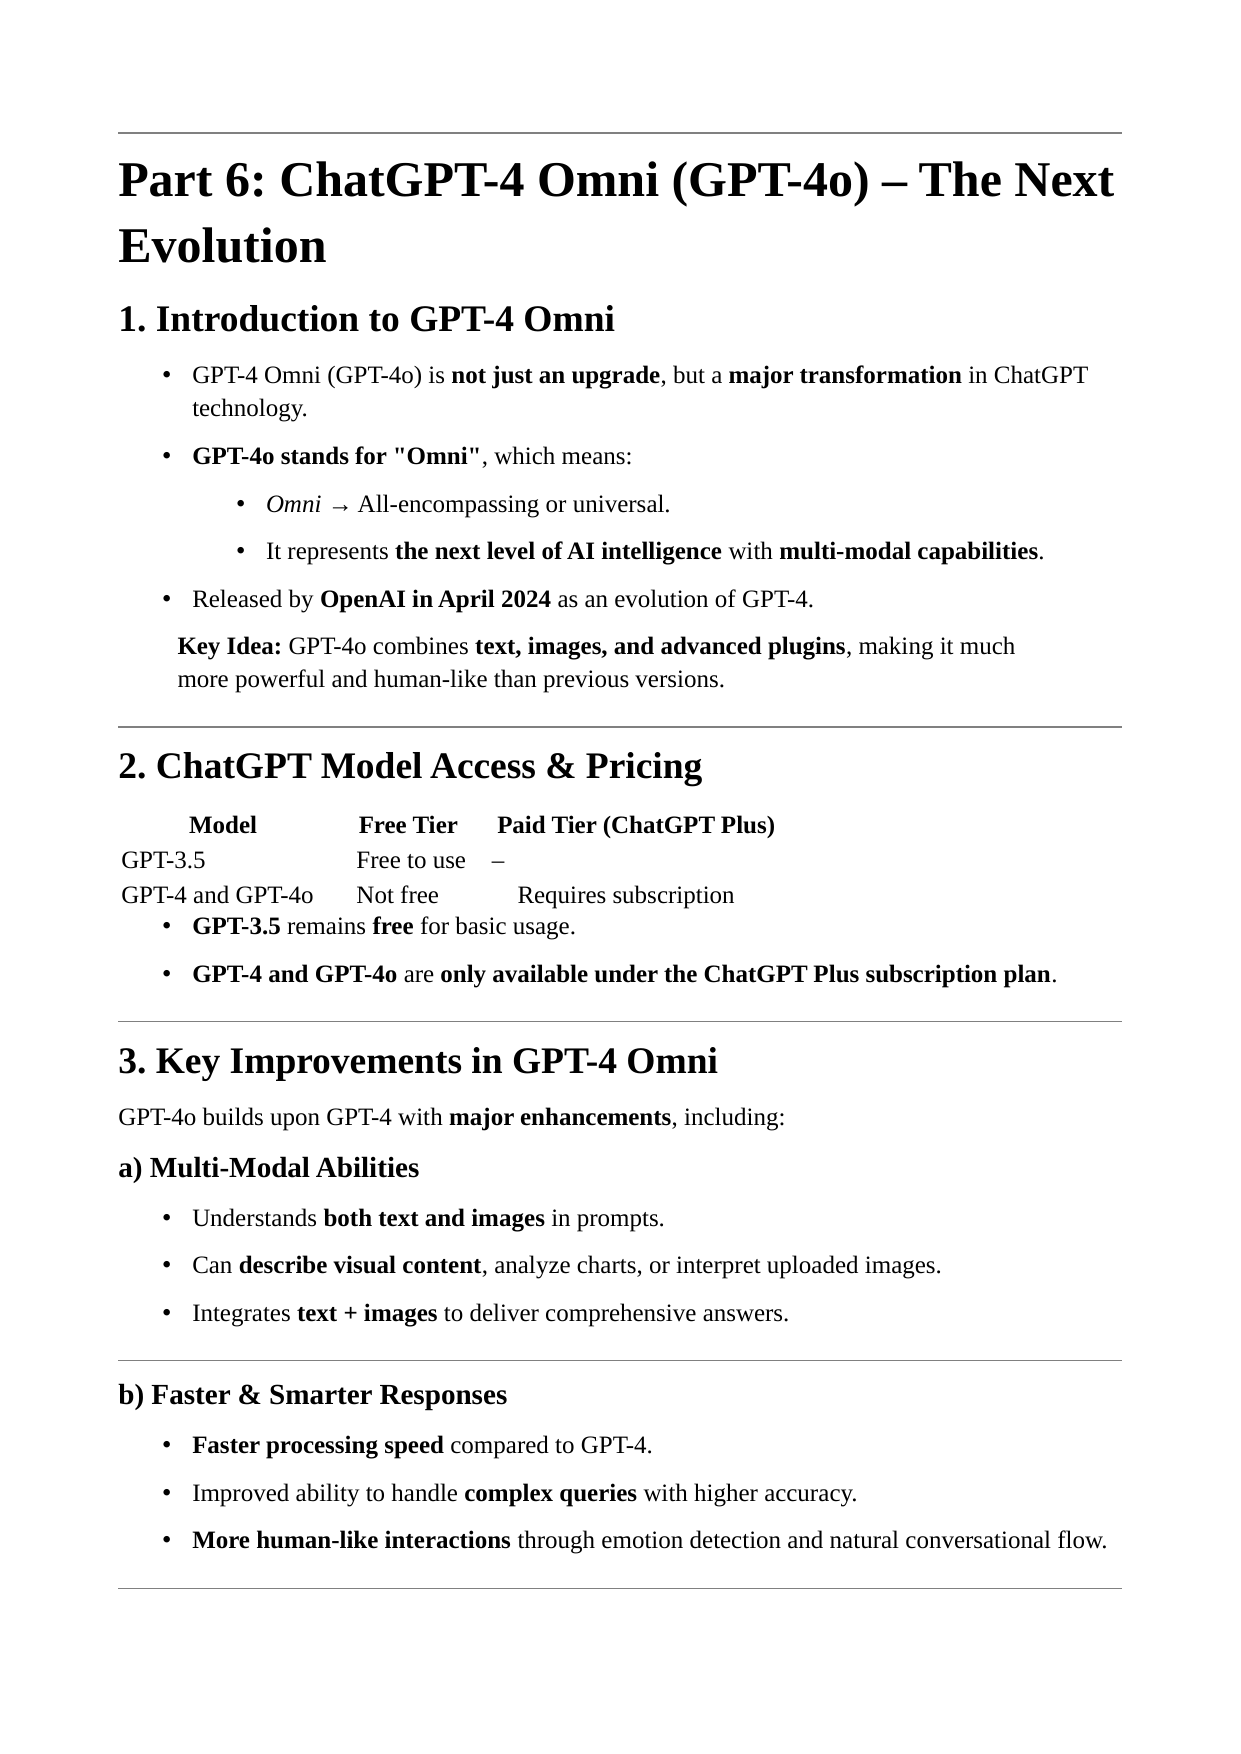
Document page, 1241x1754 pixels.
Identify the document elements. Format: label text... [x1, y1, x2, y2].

list Faster processing speed compared to GPT-4. [162, 1430, 1122, 1459]
text GPT-4o builds upon GPT-4 with major enhancements, including: [118, 1102, 1122, 1131]
table_header Model [118, 808, 328, 842]
text Key Idea: GPT-4o combines text, images, and advanced plugins, making it much more powerful and human-like than previous versions. [177, 631, 1063, 693]
table_cell GPT-3.5 [118, 842, 328, 877]
list GPT-3.5 remains free for basic usage. [162, 911, 1122, 940]
table_header Paid Tier (ChatGPT Plus) [489, 808, 783, 842]
list Integrates text + images to deliver comprehensive answers. [162, 1298, 1122, 1327]
list Understands both text and images in prompts. [162, 1203, 1122, 1232]
list GPT-4 Omni (GPT-4o) is not just an upgrade, but a major transformation in ChatGPT technology. [162, 360, 1122, 422]
list GPT-4o stands for "Omni", which means: [162, 441, 1122, 470]
subtitle 2. ChatGPT Model Access & Pricing [118, 743, 1122, 787]
table_cell – [489, 842, 783, 877]
list GPT-4 and GPT-4o are only available under the ChatGPT Plus subscription plan. [162, 959, 1122, 988]
list More human-like interactions through emotion detection and natural conversational flow. [162, 1526, 1122, 1554]
table_cell ❌ Not free [328, 877, 489, 911]
table_cell ✅ Requires subscription [489, 877, 783, 911]
list Omni → All-encompassing or universal. [236, 489, 1122, 517]
table_header Free Tier [328, 808, 489, 842]
list Released by OpenAI in April 2024 as an evolution of GPT-4. [162, 584, 1122, 613]
subtitle b) Faster & Smarter Responses [118, 1377, 1122, 1411]
subtitle Part 6: ChatGPT-4 Omni (GPT-4o) – The Next Evolution [118, 149, 1122, 273]
subtitle a) Multi-Modal Abilities [118, 1150, 1122, 1183]
subtitle 3. Key Improvements in GPT-4 Omni [118, 1038, 1122, 1081]
table_cell ✅ Free to use [328, 842, 489, 877]
table_cell GPT-4 and GPT-4o [118, 877, 328, 911]
list It represents the next level of AI intelligence with multi-modal capabilities. [236, 536, 1122, 565]
subtitle 1. Introduction to GPT-4 Omni [118, 296, 1122, 339]
list Improved ability to handle complex queries with higher accuracy. [162, 1478, 1122, 1507]
list Can describe visual content, analyze charts, or interpret uploaded images. [162, 1251, 1122, 1279]
